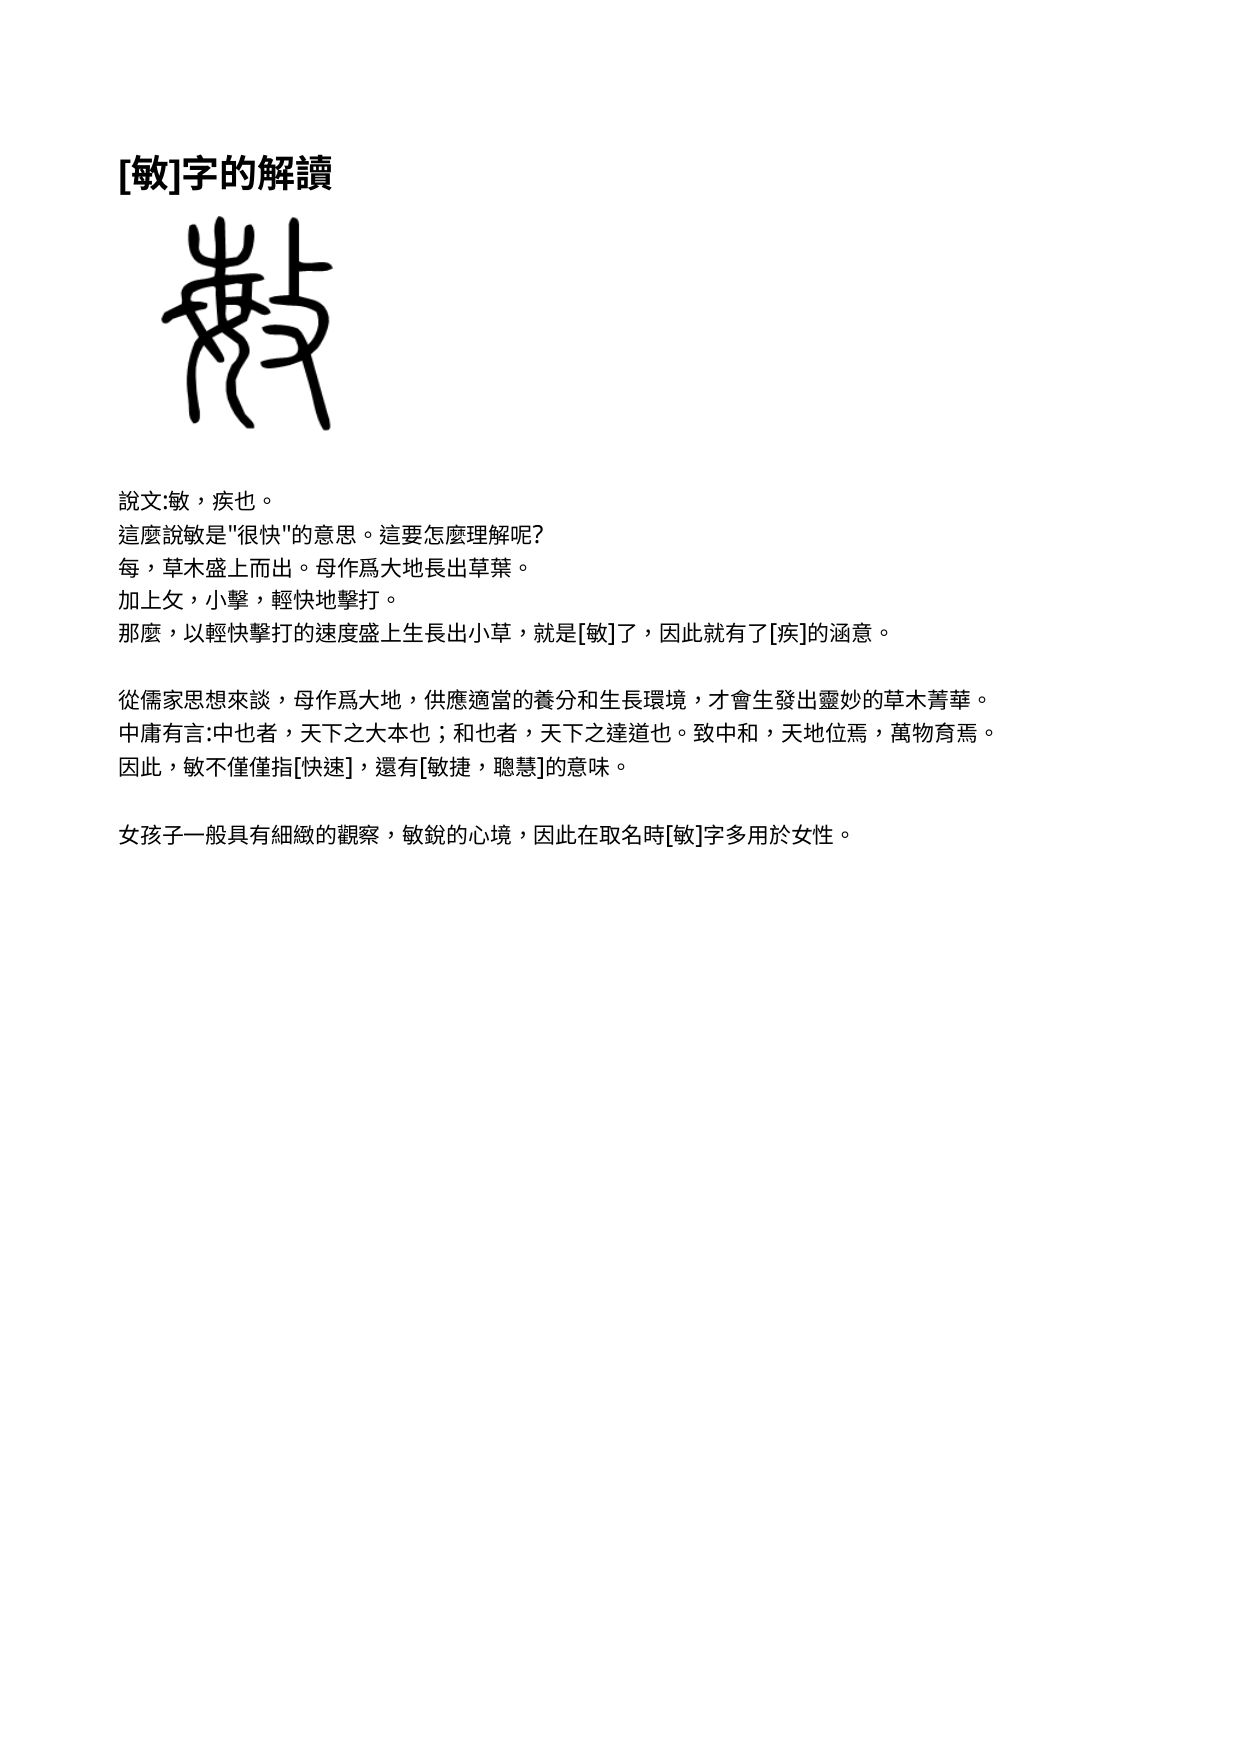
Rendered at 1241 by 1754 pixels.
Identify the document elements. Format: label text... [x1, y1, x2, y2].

text 從儒家思想來談，母作爲大地，供應適當的養分和生長環境，才會生發出靈妙的草木菁華。 [118, 683, 1122, 714]
text 女孩子一般具有細緻的觀察，敏銳的心境，因此在取名時[敏]字多用於女性。 [118, 816, 1122, 851]
text 那麼，以輕快擊打的速度盛上生長出小草，就是[敏]了，因此就有了[疾]的涵意。 [118, 614, 1122, 648]
text 每，草木盛上而出。母作爲大地長出草葉。 [118, 551, 1122, 583]
picture [124, 213, 374, 433]
text 說文:敏，疾也。 [118, 483, 1122, 517]
text 中庸有言:中也者，天下之大本也；和也者，天下之達道也。致中和，天地位焉，萬物育焉。 [118, 714, 1122, 748]
text 因此，敏不僅僅指[快速]，還有[敏捷，聰慧]的意味。 [118, 748, 1122, 782]
text 加上攵，小擊，輕快地擊打。 [118, 583, 1122, 614]
text 這麼說敏是"很快"的意思。這要怎麼理解呢? [118, 517, 1122, 551]
subtitle [敏]字的解讀 [118, 143, 1122, 198]
